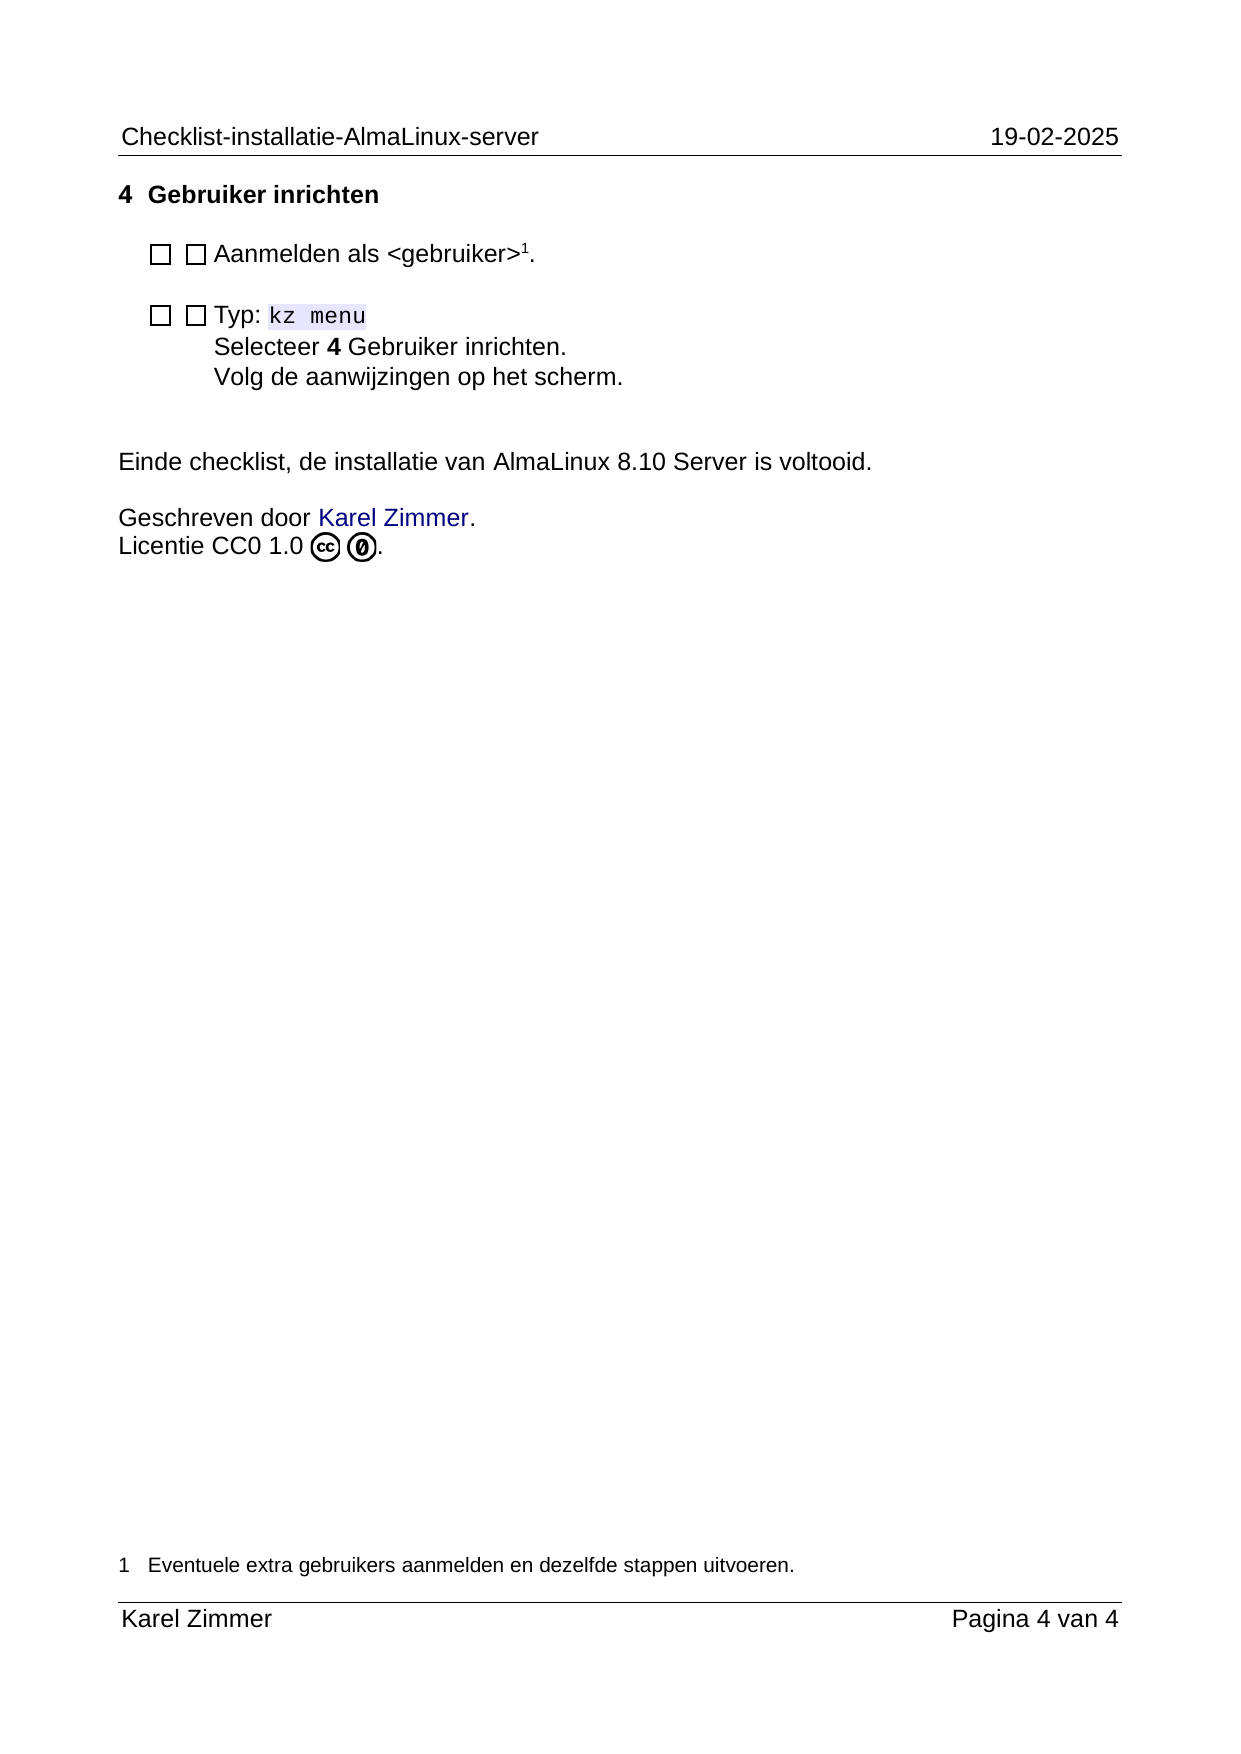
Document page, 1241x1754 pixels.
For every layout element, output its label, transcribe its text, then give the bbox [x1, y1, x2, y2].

table_cell Typ: kz menu [213, 300, 1122, 332]
text Einde checklist, de installatie van AlmaLinux 8.10 Server is voltooid. [118, 448, 1122, 476]
table_cell [177, 332, 213, 362]
table_header [142, 239, 177, 269]
picture [347, 532, 377, 562]
table_cell [177, 362, 213, 392]
table_cell Volg de aanwijzingen op het scherm. [213, 362, 1122, 392]
list . [377, 532, 1122, 562]
table_cell [118, 269, 142, 300]
table_header Aanmelden als <gebruiker>. [213, 239, 1122, 269]
table_cell [118, 332, 142, 362]
table_cell [213, 269, 1122, 300]
table_cell [118, 300, 142, 332]
table_cell [177, 269, 213, 300]
table_header [118, 239, 142, 269]
table_cell Selecteer 4 Gebruiker inrichten. [213, 332, 1122, 362]
list Gebruiker inrichten [118, 177, 1122, 211]
table_cell [142, 362, 177, 392]
picture [310, 532, 340, 562]
list Geschreven door Karel Zimmer. [118, 504, 1122, 532]
table_cell [142, 269, 177, 300]
table_cell [142, 332, 177, 362]
table_cell [118, 362, 142, 392]
table_cell [142, 300, 177, 332]
list Licentie CC0 1.0 [118, 532, 310, 562]
table_header [177, 239, 213, 269]
table_cell [177, 300, 213, 332]
